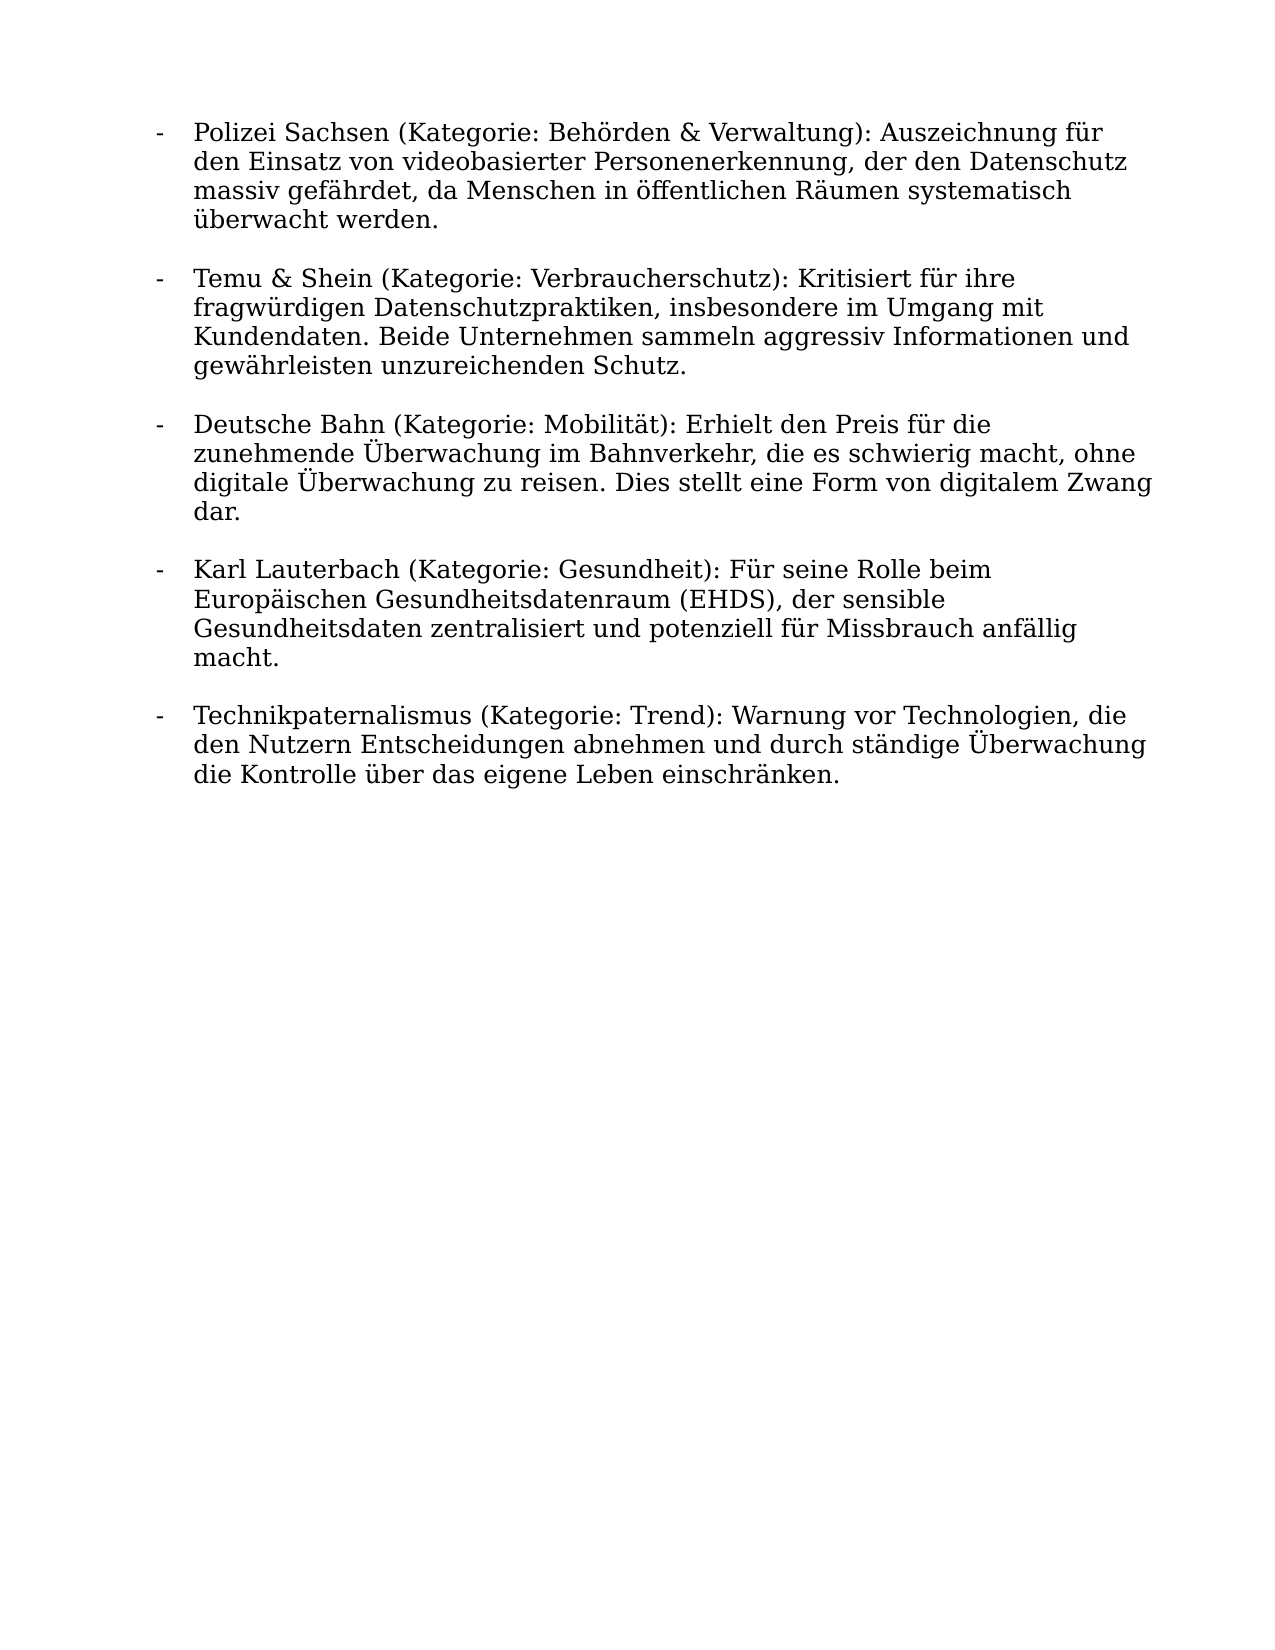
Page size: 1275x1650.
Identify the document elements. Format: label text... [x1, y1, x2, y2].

list Polizei Sachsen (Kategorie: Behörden & Verwaltung): Auszeichnung für den Einsatz von videobasierter Personenerkennung, der den Datenschutz massiv gefährdet, da Menschen in öffentlichen Räumen systematisch überwacht werden. [156, 118, 1157, 235]
list Deutsche Bahn (Kategorie: Mobilität): Erhielt den Preis für die zunehmende Überwachung im Bahnverkehr, die es schwierig macht, ohne digitale Überwachung zu reisen. Dies stellt eine Form von digitalem Zwang dar. [156, 410, 1157, 526]
list Technikpaternalismus (Kategorie: Trend): Warnung vor Technologien, die den Nutzern Entscheidungen abnehmen und durch ständige Überwachung die Kontrolle über das eigene Leben einschränken. [156, 701, 1157, 789]
list Temu & Shein (Kategorie: Verbraucherschutz): Kritisiert für ihre fragwürdigen Datenschutzpraktiken, insbesondere im Umgang mit Kundendaten. Beide Unternehmen sammeln aggressiv Informationen und gewährleisten unzureichenden Schutz. [156, 264, 1157, 381]
list Karl Lauterbach (Kategorie: Gesundheit): Für seine Rolle beim Europäischen Gesundheitsdatenraum (EHDS), der sensible Gesundheitsdaten zentralisiert und potenziell für Missbrauch anfällig macht. [156, 556, 1157, 672]
